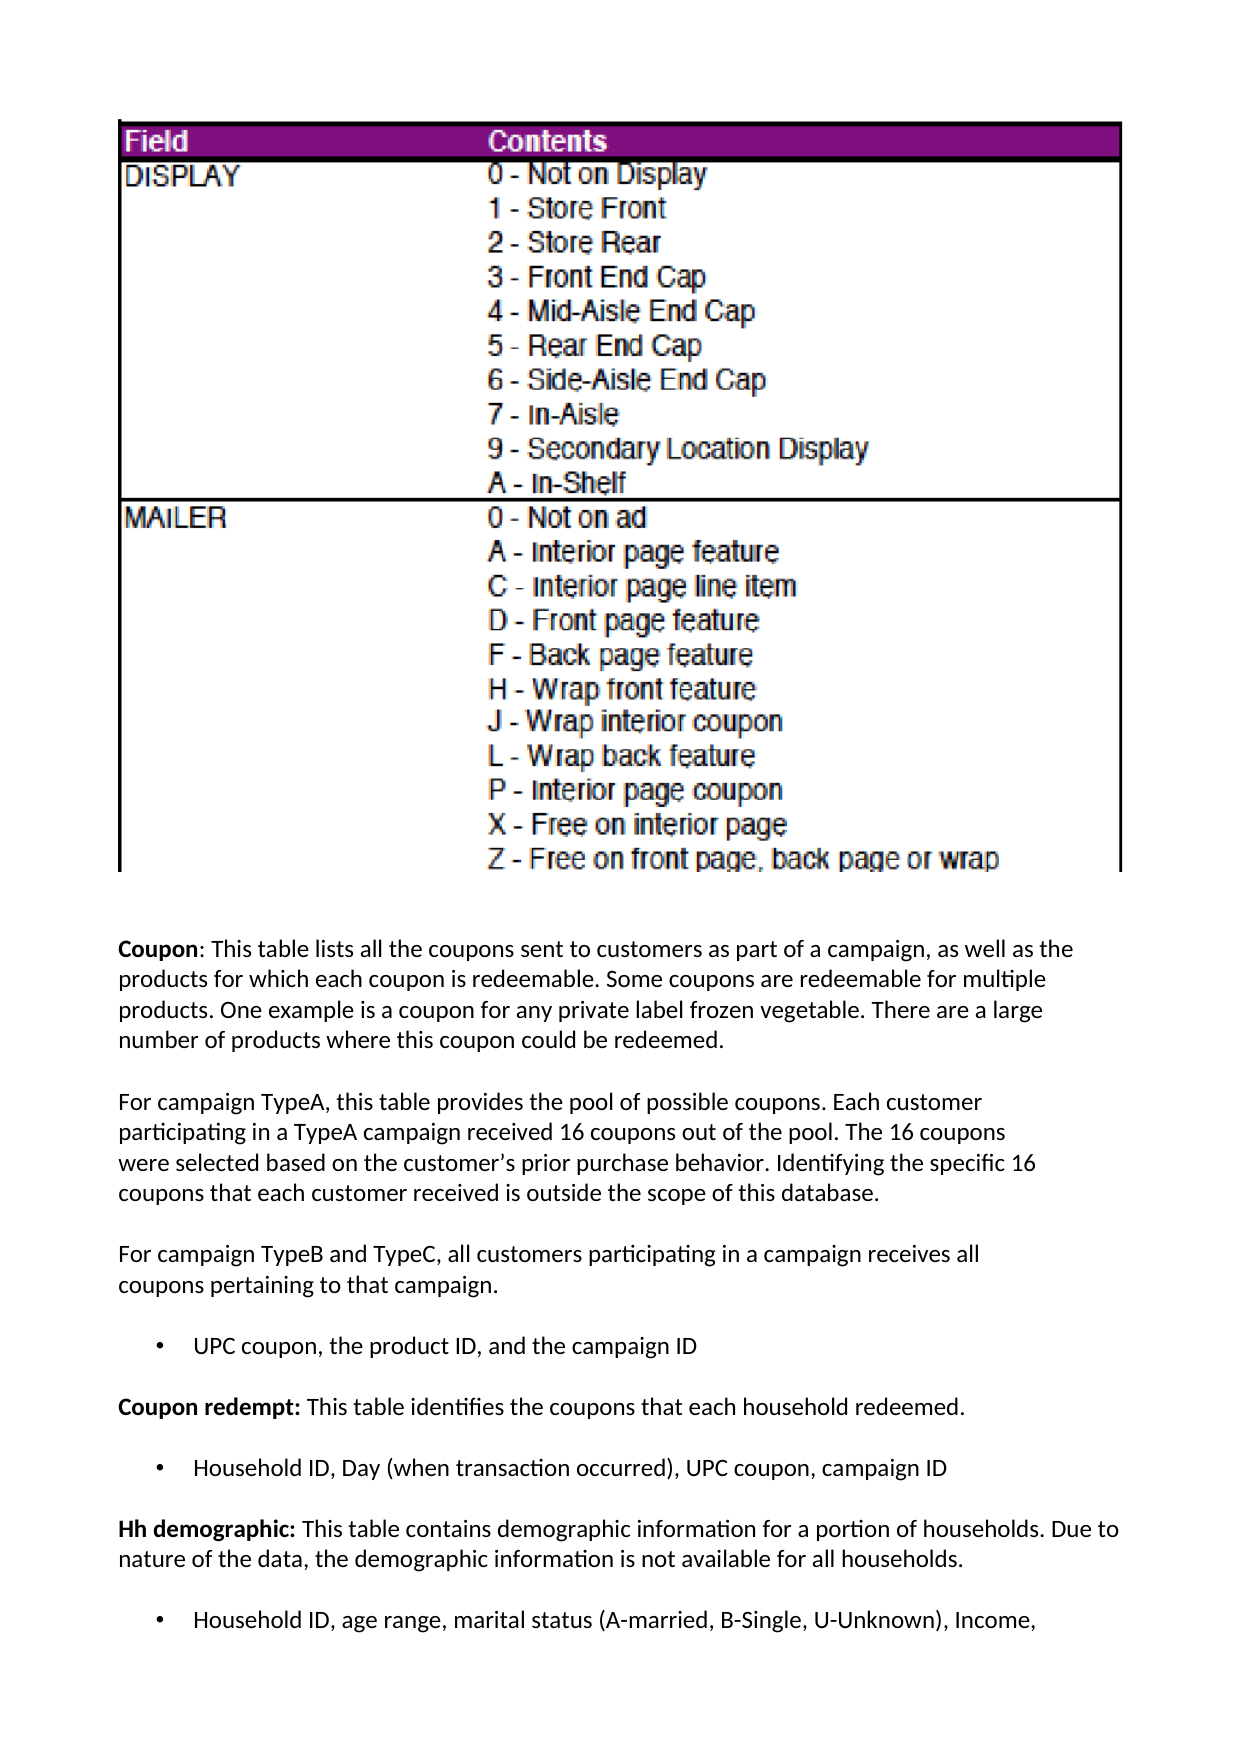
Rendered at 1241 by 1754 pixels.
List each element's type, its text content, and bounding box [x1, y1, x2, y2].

text Coupon redempt: This table identifies the coupons that each household redeemed. [118, 1391, 1122, 1421]
list Household ID, Day (when transaction occurred), UPC coupon, campaign ID [156, 1452, 1122, 1482]
text were selected based on the customer’s prior purchase behavior. Identifying the specific 16 [118, 1147, 1122, 1177]
text Coupon: This table lists all the coupons sent to customers as part of a campaign, as well as the [118, 933, 1122, 963]
text participating in a TypeA campaign received 16 coupons out of the pool. The 16 coupons [118, 1116, 1122, 1147]
text coupons that each customer received is outside the scope of this database. [118, 1177, 1122, 1208]
text coupons pertaining to that campaign. [118, 1269, 1122, 1299]
list Household ID, age range, marital status (A-married, B-Single, U-Unknown), Income, [156, 1604, 1122, 1635]
text Hh demographic: This table contains demographic information for a portion of households. Due to nature of the data, the demographic information is not available for all households. [118, 1513, 1122, 1574]
text number of products where this coupon could be redeemed. [118, 1024, 1122, 1055]
text products. One example is a coupon for any private label frozen vegetable. There are a large [118, 994, 1122, 1024]
text For campaign TypeB and TypeC, all customers participating in a campaign receives all [118, 1238, 1122, 1269]
text products for which each coupon is redeemable. Some coupons are redeemable for multiple [118, 963, 1122, 994]
list UPC coupon, the product ID, and the campaign ID [156, 1330, 1122, 1360]
picture [118, 118, 1123, 872]
text For campaign TypeA, this table provides the pool of possible coupons. Each customer [118, 1086, 1122, 1116]
